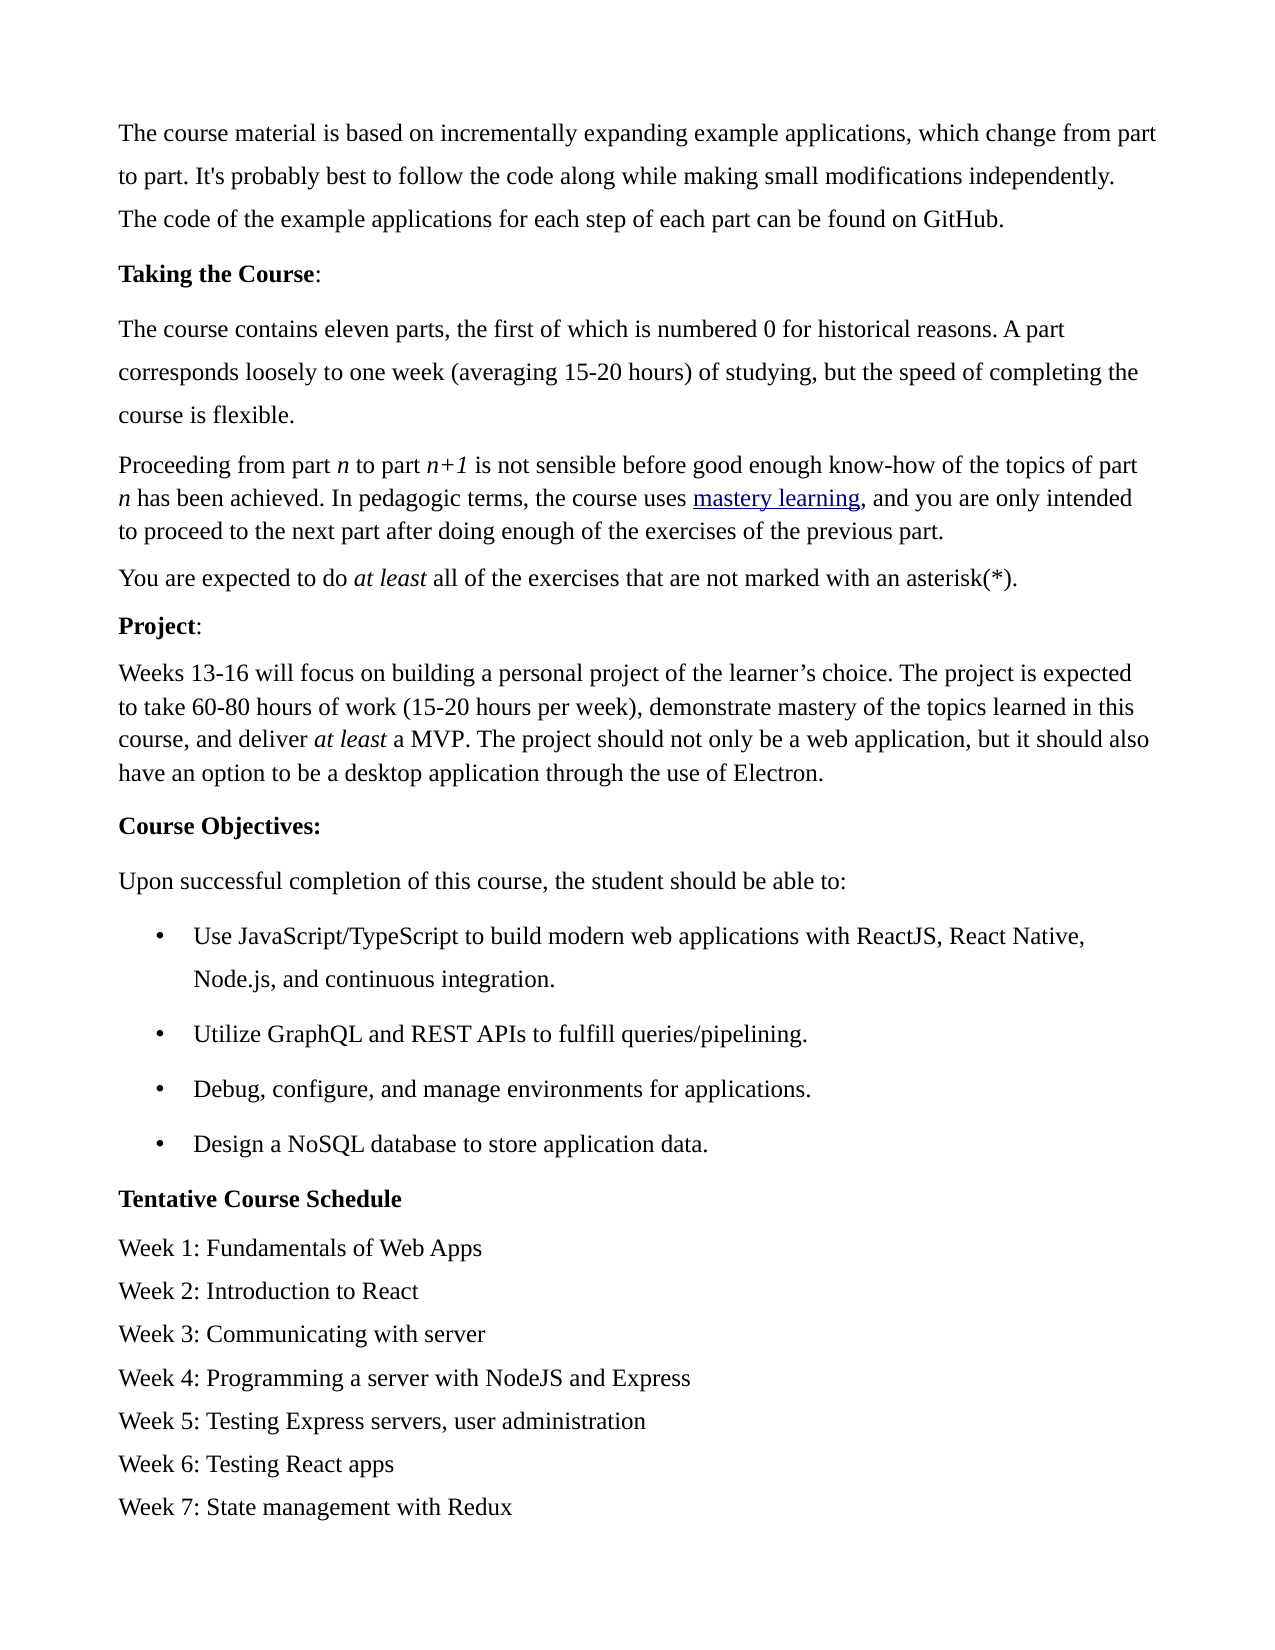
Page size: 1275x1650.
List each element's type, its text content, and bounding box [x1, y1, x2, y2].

text Week 2: Introduction to React [118, 1276, 1157, 1305]
text Tentative Course Schedule [118, 1184, 1157, 1213]
text The course material is based on incrementally expanding example applications, which change from part to part. It's probably best to follow the code along while making small modifications independently. The code of the example applications for each step of each part can be found on GitHub. [118, 118, 1157, 233]
text Proceeding from part n to part n+1 is not sensible before good enough know-how of the topics of part n has been achieved. In pedagogic terms, the course uses mastery learning, and you are only intended to proceed to the next part after doing enough of the exercises of the previous part. [118, 450, 1157, 544]
list Debug, configure, and manage environments for applications. [156, 1074, 1157, 1103]
text The course contains eleven parts, the first of which is numbered 0 for historical reasons. A part corresponds loosely to one week (averaging 15-20 hours) of studying, but the speed of completing the course is flexible. [118, 314, 1157, 429]
text Week 6: Testing React apps [118, 1449, 1157, 1478]
text Week 5: Testing Express servers, user administration [118, 1406, 1157, 1434]
text Week 7: State management with Redux [118, 1492, 1157, 1521]
list Utilize GraphQL and REST APIs to fulfill queries/pipelining. [156, 1019, 1157, 1048]
text Week 1: Fundamentals of Web Apps [118, 1233, 1157, 1262]
text Week 3: Communicating with server [118, 1319, 1157, 1348]
text Weeks 13-16 will focus on building a personal project of the learner’s choice. The project is expected to take 60-80 hours of work (15-20 hours per week), demonstrate mastery of the topics learned in this course, and deliver at least a MVP. The project should not only be a web application, but it should also have an option to be a desktop application through the use of Electron. [118, 658, 1157, 786]
text Project: [118, 611, 1157, 640]
list Design a NoSQL database to store application data. [156, 1129, 1157, 1158]
text Taking the Course: [118, 259, 1157, 288]
list Use JavaScript/TypeScript to build modern web applications with ReactJS, React Native, Node.js, and continuous integration. [156, 921, 1157, 993]
text Upon successful completion of this course, the student should be able to: [118, 866, 1157, 895]
text You are expected to do at least all of the exercises that are not marked with an asterisk(*). [118, 563, 1157, 592]
text Week 4: Programming a server with NodeJS and Express [118, 1363, 1157, 1391]
text Course Objectives: [118, 811, 1157, 840]
